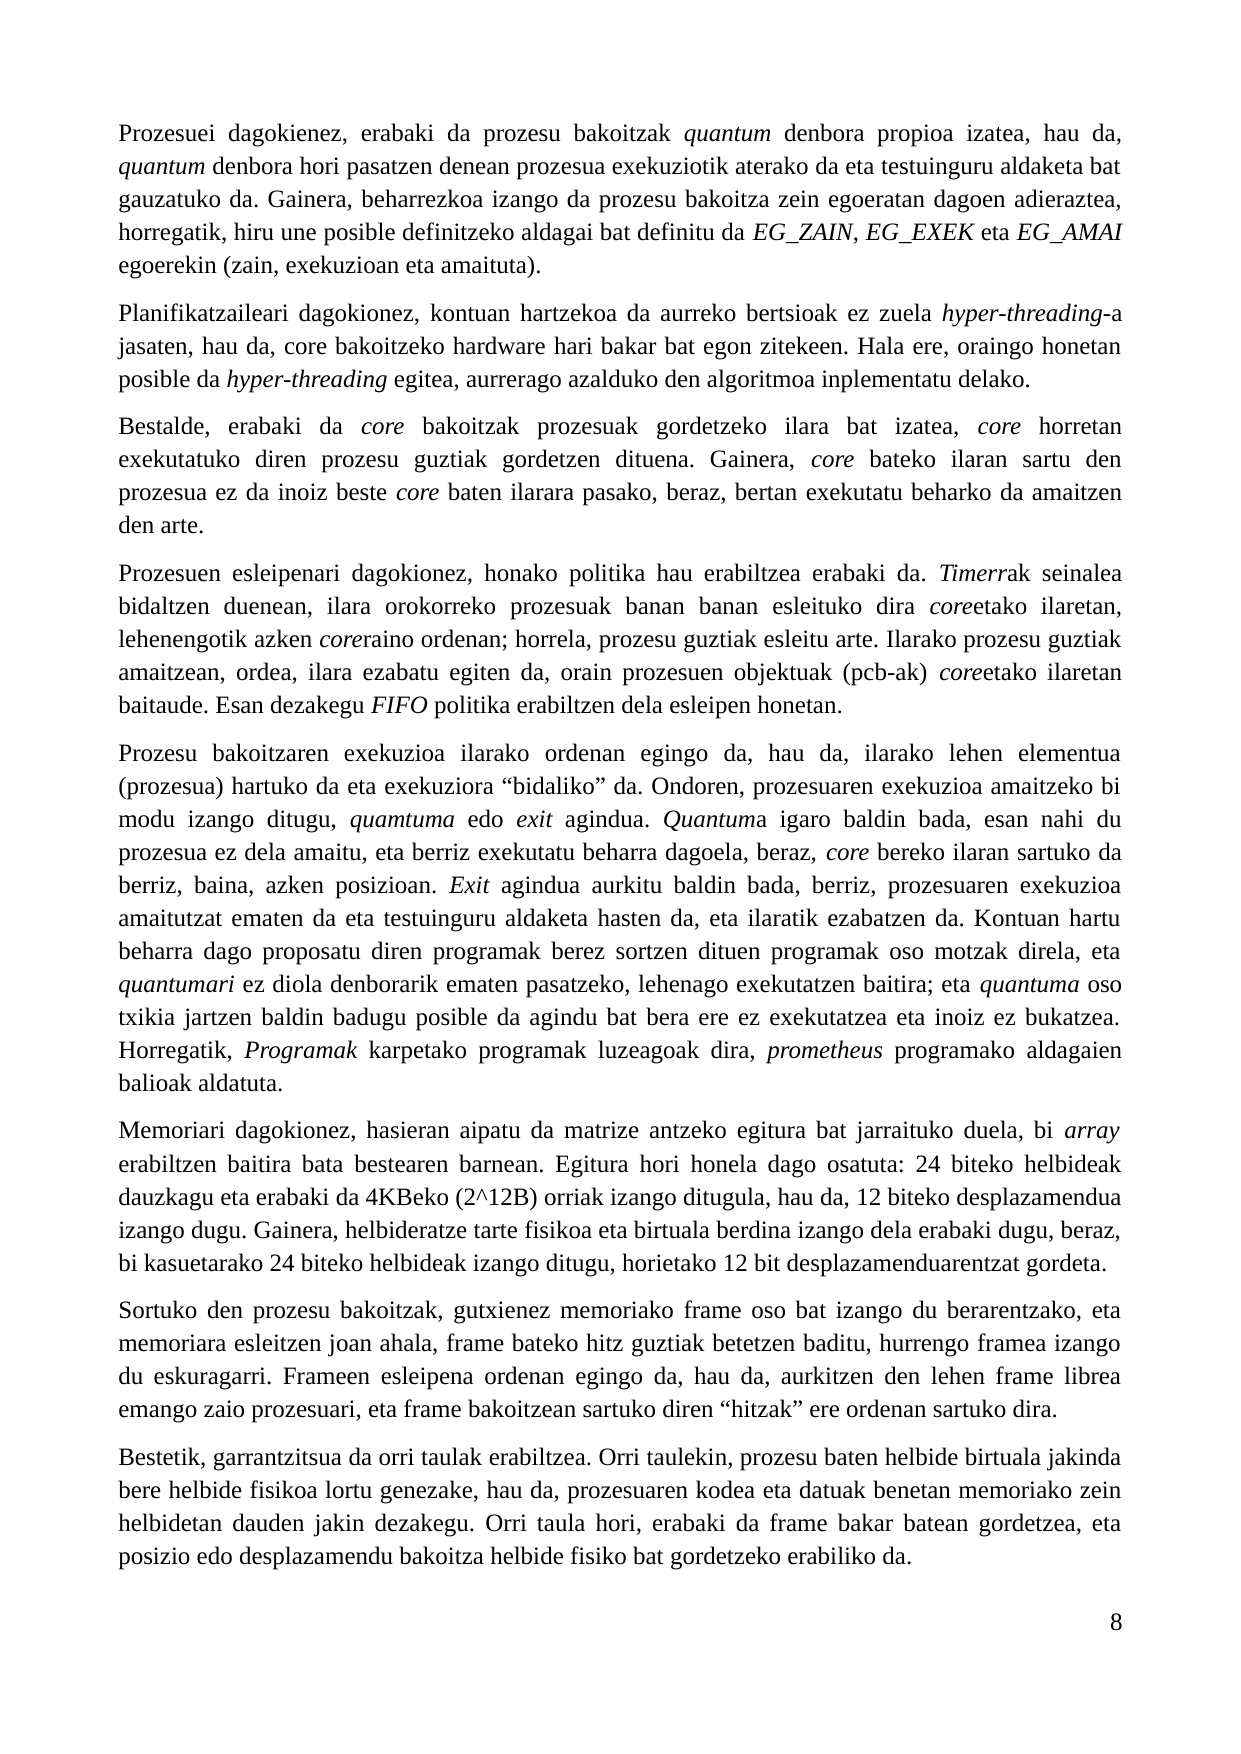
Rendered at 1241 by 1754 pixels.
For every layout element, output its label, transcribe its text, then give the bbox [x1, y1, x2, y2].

text Bestalde, erabaki da core bakoitzak prozesuak gordetzeko ilara bat izatea, core horretan exekutatuko diren prozesu guztiak gordetzen dituena. Gainera, core bateko ilaran sartu den prozesua ez da inoiz beste core baten ilarara pasako, beraz, bertan exekutatu beharko da amaitzen den arte. [118, 411, 1122, 539]
text Prozesuei dagokienez, erabaki da prozesu bakoitzak quantum denbora propioa izatea, hau da, quantum denbora hori pasatzen denean prozesua exekuziotik aterako da eta testuinguru aldaketa bat gauzatuko da. Gainera, beharrezkoa izango da prozesu bakoitza zein egoeratan dagoen adieraztea, horregatik, hiru une posible definitzeko aldagai bat definitu da EG_ZAIN, EG_EXEK eta EG_AMAI egoerekin (zain, exekuzioan eta amaituta). [118, 118, 1122, 279]
text Sortuko den prozesu bakoitzak, gutxienez memoriako frame oso bat izango du berarentzako, eta memoriara esleitzen joan ahala, frame bateko hitz guztiak betetzen baditu, hurrengo framea izango du eskuragarri. Frameen esleipena ordenan egingo da, hau da, aurkitzen den lehen frame librea emango zaio prozesuari, eta frame bakoitzean sartuko diren “hitzak” ere ordenan sartuko dira. [118, 1295, 1122, 1423]
text Prozesuen esleipenari dagokionez, honako politika hau erabiltzea erabaki da. Timerrak seinalea bidaltzen duenean, ilara orokorreko prozesuak banan banan esleituko dira coreetako ilaretan, lehenengotik azken coreraino ordenan; horrela, prozesu guztiak esleitu arte. Ilarako prozesu guztiak amaitzean, ordea, ilara ezabatu egiten da, orain prozesuen objektuak (pcb-ak) coreetako ilaretan baitaude. Esan dezakegu FIFO politika erabiltzen dela esleipen honetan. [118, 558, 1122, 719]
text Planifikatzaileari dagokionez, kontuan hartzekoa da aurreko bertsioak ez zuela hyper-threading-a jasaten, hau da, core bakoitzeko hardware hari bakar bat egon zitekeen. Hala ere, oraingo honetan posible da hyper-threading egitea, aurrerago azalduko den algoritmoa inplementatu delako. [118, 298, 1122, 393]
text Bestetik, garrantzitsua da orri taulak erabiltzea. Orri taulekin, prozesu baten helbide birtuala jakinda bere helbide fisikoa lortu genezake, hau da, prozesuaren kodea eta datuak benetan memoriako zein helbidetan dauden jakin dezakegu. Orri taula hori, erabaki da frame bakar batean gordetzea, eta posizio edo desplazamendu bakoitza helbide fisiko bat gordetzeko erabiliko da. [118, 1442, 1122, 1570]
text Prozesu bakoitzaren exekuzioa ilarako ordenan egingo da, hau da, ilarako lehen elementua (prozesua) hartuko da eta exekuziora “bidaliko” da. Ondoren, prozesuaren exekuzioa amaitzeko bi modu izango ditugu, quamtuma edo exit agindua. Quantuma igaro baldin bada, esan nahi du prozesua ez dela amaitu, eta berriz exekutatu beharra dagoela, beraz, core bereko ilaran sartuko da berriz, baina, azken posizioan. Exit agindua aurkitu baldin bada, berriz, prozesuaren exekuzioa amaitutzat ematen da eta testuinguru aldaketa hasten da, eta ilaratik ezabatzen da. Kontuan hartu beharra dago proposatu diren programak berez sortzen dituen programak oso motzak direla, eta quantumari ez diola denborarik ematen pasatzeko, lehenago exekutatzen baitira; eta quantuma oso txikia jartzen baldin badugu posible da agindu bat bera ere ez exekutatzea eta inoiz ez bukatzea. Horregatik, Programak karpetako programak luzeagoak dira, prometheus programako aldagaien balioak aldatuta. [118, 738, 1122, 1097]
text Memoriari dagokionez, hasieran aipatu da matrize antzeko egitura bat jarraituko duela, bi array erabiltzen baitira bata bestearen barnean. Egitura hori honela dago osatuta: 24 biteko helbideak dauzkagu eta erabaki da 4KBeko (2^12B) orriak izango ditugula, hau da, 12 biteko desplazamendua izango dugu. Gainera, helbideratze tarte fisikoa eta birtuala berdina izango dela erabaki dugu, beraz, bi kasuetarako 24 biteko helbideak izango ditugu, horietako 12 bit desplazamenduarentzat gordeta. [118, 1116, 1122, 1276]
